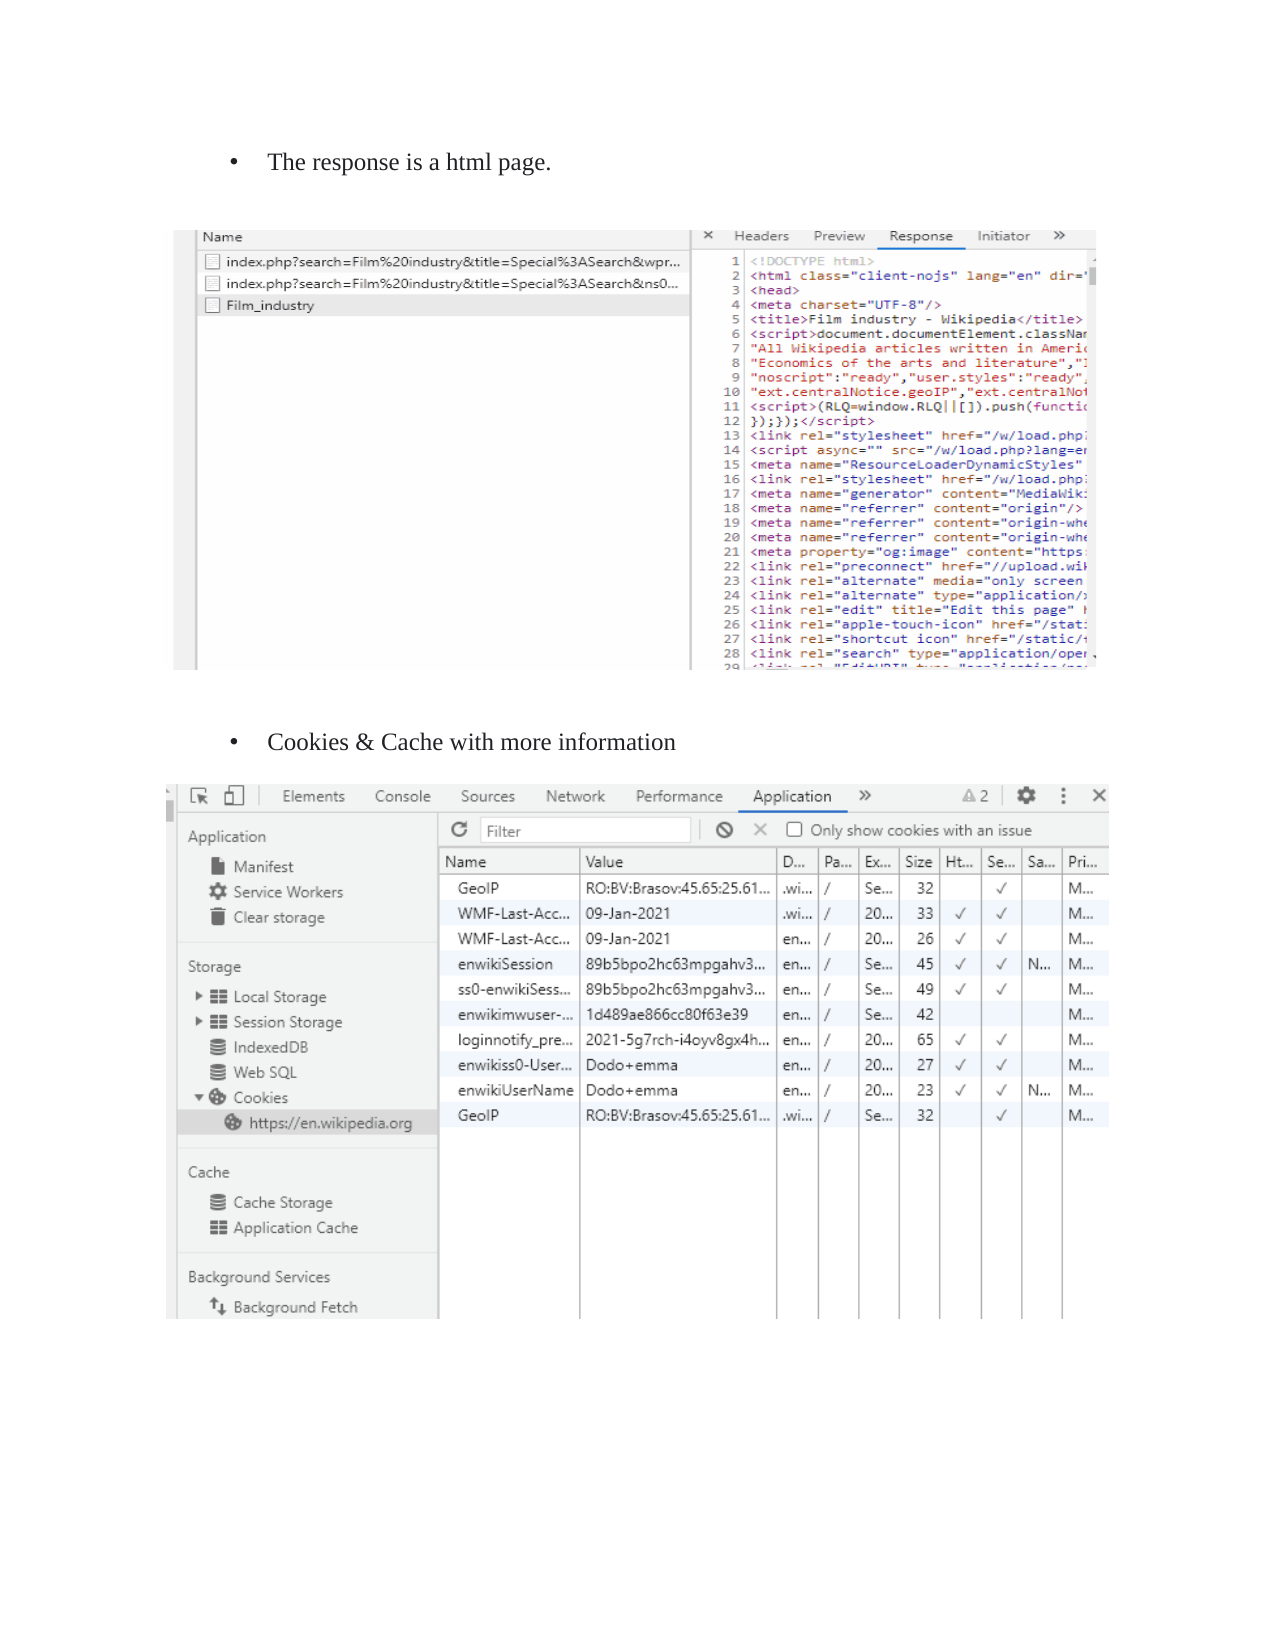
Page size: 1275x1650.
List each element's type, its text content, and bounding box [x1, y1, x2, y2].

list Cookies & Cache with more information [229, 727, 1157, 756]
list The response is a html page. [229, 147, 1157, 176]
picture [161, 230, 1097, 670]
picture [166, 784, 1109, 1319]
